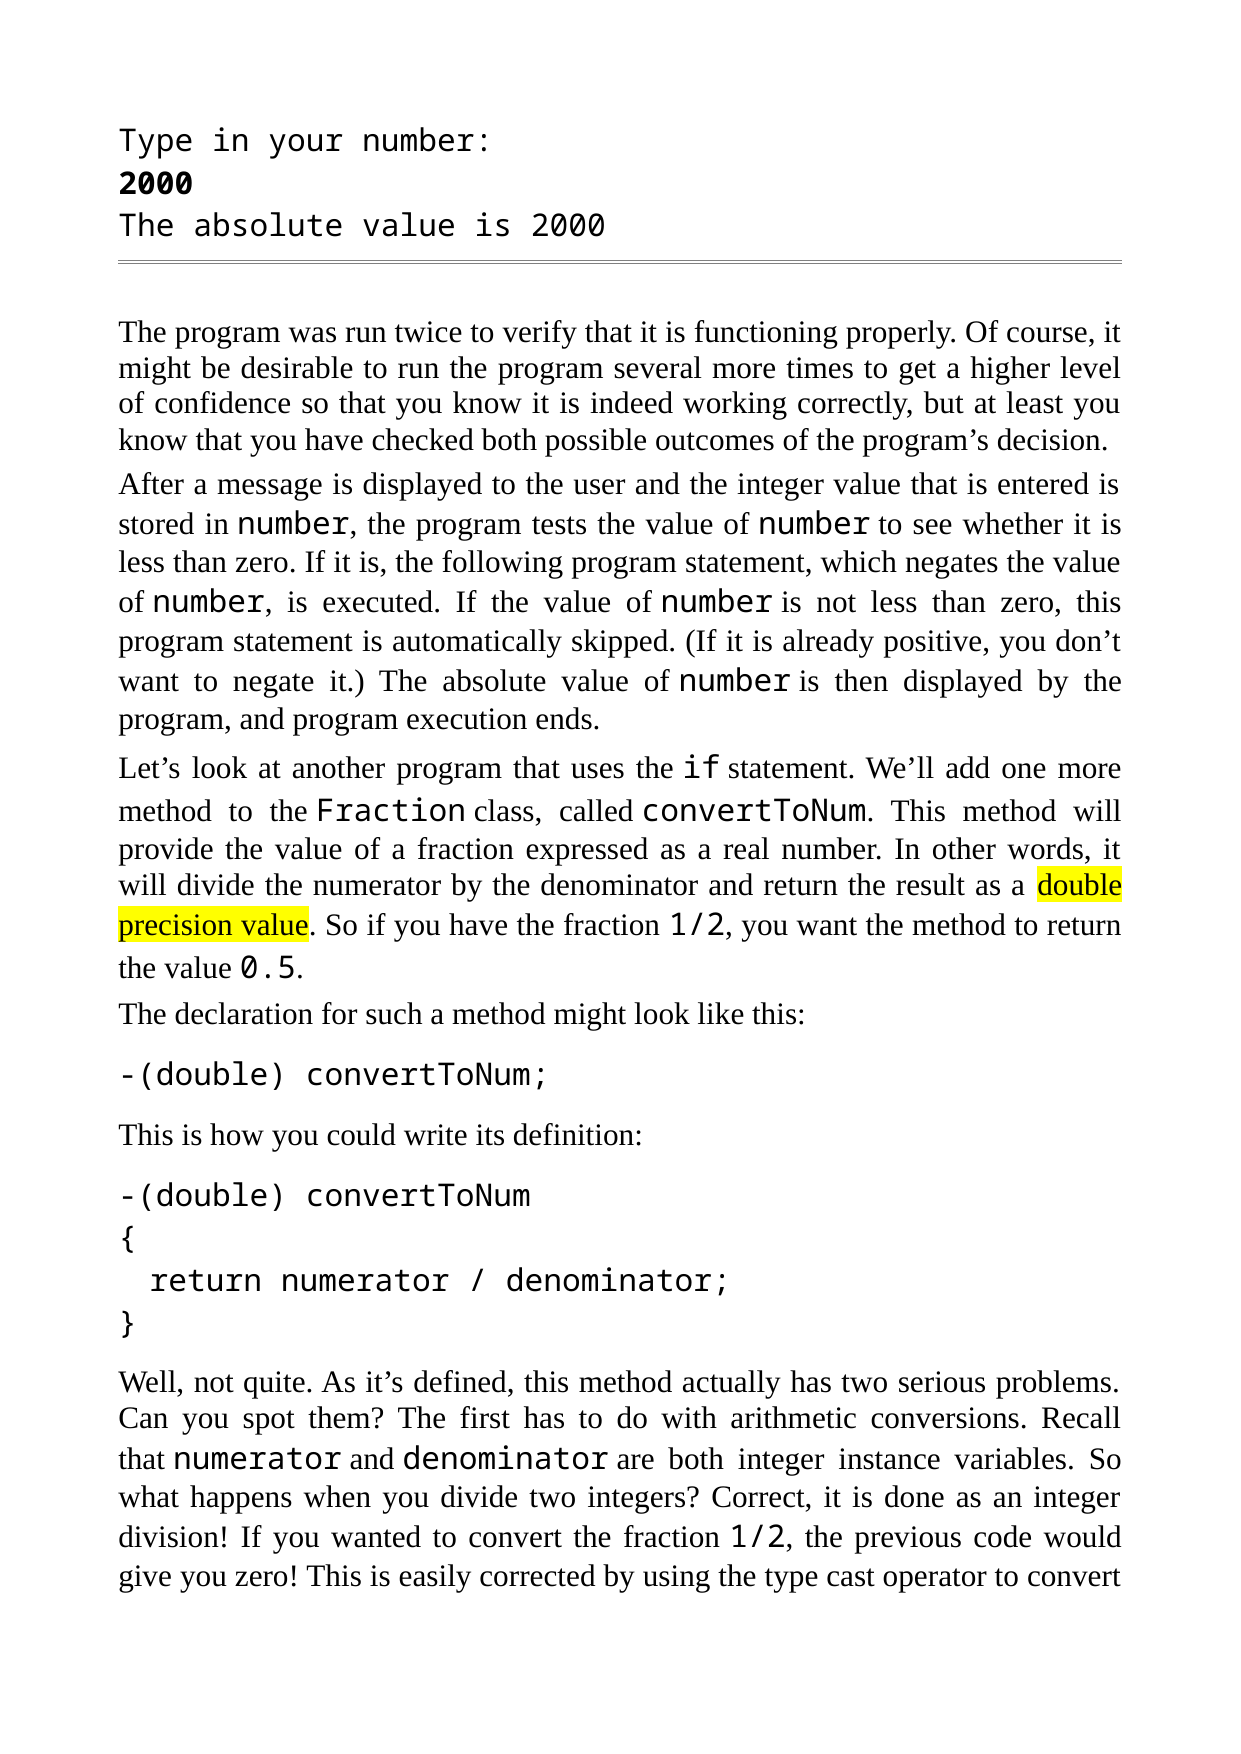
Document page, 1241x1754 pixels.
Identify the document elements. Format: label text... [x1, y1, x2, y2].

text -(double) convertToNum; [118, 1052, 1122, 1095]
text -(double) convertToNum { return numerator / denominator; } [118, 1172, 1122, 1343]
text After a message is displayed to the user and the integer value that is entered is stored in number, the program tests the value of number to see whether it is less than zero. If it is, the following program statement, which negates the value of number, is executed. If the value of number is not less than zero, this program statement is automatically skipped. (If it is already positive, you don’t want to negate it.) The absolute value of number is then displayed by the program, and program execution ends. [118, 465, 1122, 737]
text The declaration for such a method might look like this: [118, 996, 1122, 1031]
text Well, not quite. As it’s defined, this method actually has two serious problems. Can you spot them? The first has to do with arithmetic conversions. Recall that numerator and denominator are both integer instance variables. So what happens when you divide two integers? Correct, it is done as an integer division! If you wanted to convert the fraction 1/2, the previous code would give you zero! This is easily corrected by using the type cast operator to convert [118, 1364, 1122, 1593]
text The program was run twice to verify that it is functioning properly. Of course, it might be desirable to run the program several more times to get a higher level of confidence so that you know it is indeed working correctly, but at least you know that you have checked both possible outcomes of the program’s decision. [118, 313, 1122, 457]
text Type in your number: 2000 The absolute value is 2000 [118, 118, 1122, 246]
text This is how you could write its definition: [118, 1116, 1122, 1152]
text Let’s look at another program that uses the if statement. We’ll add one more method to the Fraction class, called convertToNum. This method will provide the value of a fraction expressed as a real number. In other words, it will divide the numerator by the denominator and return the result as a double precision value. So if you have the fraction 1/2, you want the method to return the value 0.5. [118, 745, 1122, 987]
